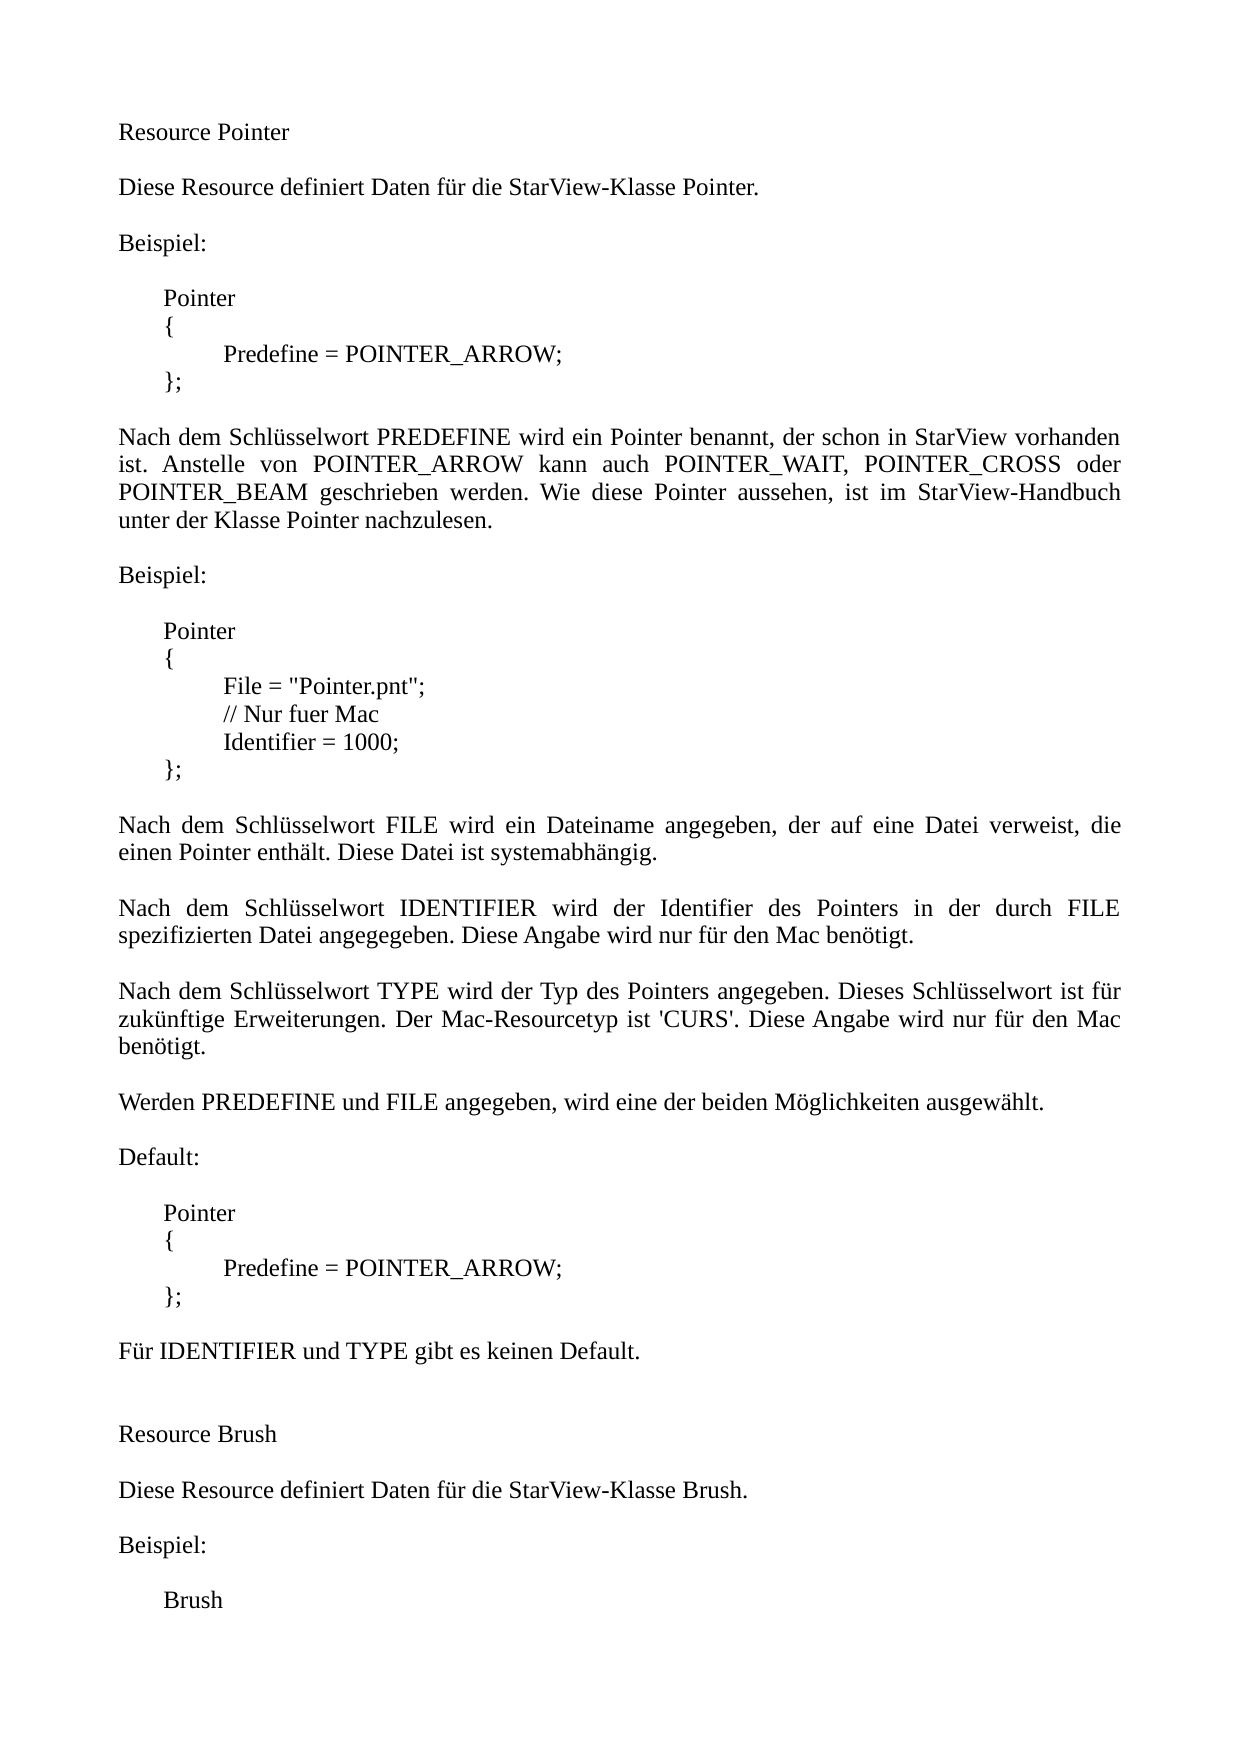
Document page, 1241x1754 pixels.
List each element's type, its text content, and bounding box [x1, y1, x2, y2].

list }; [118, 1282, 1122, 1309]
text Default: [118, 1143, 1122, 1171]
list Pointer [118, 1199, 1122, 1226]
text Nach dem Schlüsselwort FILE wird ein Dateiname angegeben, der auf eine Datei verweist, die einen Pointer enthält. Diese Datei ist systemabhängig. [118, 811, 1122, 866]
text Resource Pointer [118, 118, 1122, 146]
list Predefine = POINTER_ARROW; [118, 340, 1122, 367]
text Nach dem Schlüsselwort TYPE wird der Typ des Pointers angegeben. Dieses Schlüsselwort ist für zukünftige Erweiterungen. Der Mac-Resourcetyp ist 'CURS'. Diese Angabe wird nur für den Mac benötigt. [118, 977, 1122, 1060]
list // Nur fuer Mac [118, 700, 1122, 728]
text Beispiel: [118, 1531, 1122, 1559]
list Brush [118, 1587, 1122, 1614]
text Für IDENTIFIER und TYPE gibt es keinen Default. [118, 1337, 1122, 1365]
list Pointer [118, 617, 1122, 644]
list }; [118, 367, 1122, 395]
text Nach dem Schlüsselwort IDENTIFIER wird der Identifier des Pointers in der durch FILE spezifizierten Datei angegegeben. Diese Angabe wird nur für den Mac benötigt. [118, 894, 1122, 949]
list }; [118, 755, 1122, 783]
list File = "Pointer.pnt"; [118, 672, 1122, 700]
text Beispiel: [118, 561, 1122, 589]
text Resource Brush [118, 1420, 1122, 1448]
list Identifier = 1000; [118, 728, 1122, 755]
text Werden PREDEFINE und FILE angegeben, wird eine der beiden Möglichkeiten ausgewählt. [118, 1088, 1122, 1116]
list Pointer [118, 284, 1122, 312]
text Nach dem Schlüsselwort PREDEFINE wird ein Pointer benannt, der schon in StarView vorhanden ist. Anstelle von POINTER_ARROW kann auch POINTER_WAIT, POINTER_CROSS oder POINTER_BEAM geschrieben werden. Wie diese Pointer aussehen, ist im StarView-Handbuch unter der Klasse Pointer nachzulesen. [118, 423, 1122, 534]
text Diese Resource definiert Daten für die StarView-Klasse Pointer. [118, 173, 1122, 201]
text Diese Resource definiert Daten für die StarView-Klasse Brush. [118, 1476, 1122, 1503]
list { [118, 1226, 1122, 1254]
list { [118, 312, 1122, 340]
text Beispiel: [118, 229, 1122, 257]
list Predefine = POINTER_ARROW; [118, 1254, 1122, 1282]
list { [118, 644, 1122, 672]
